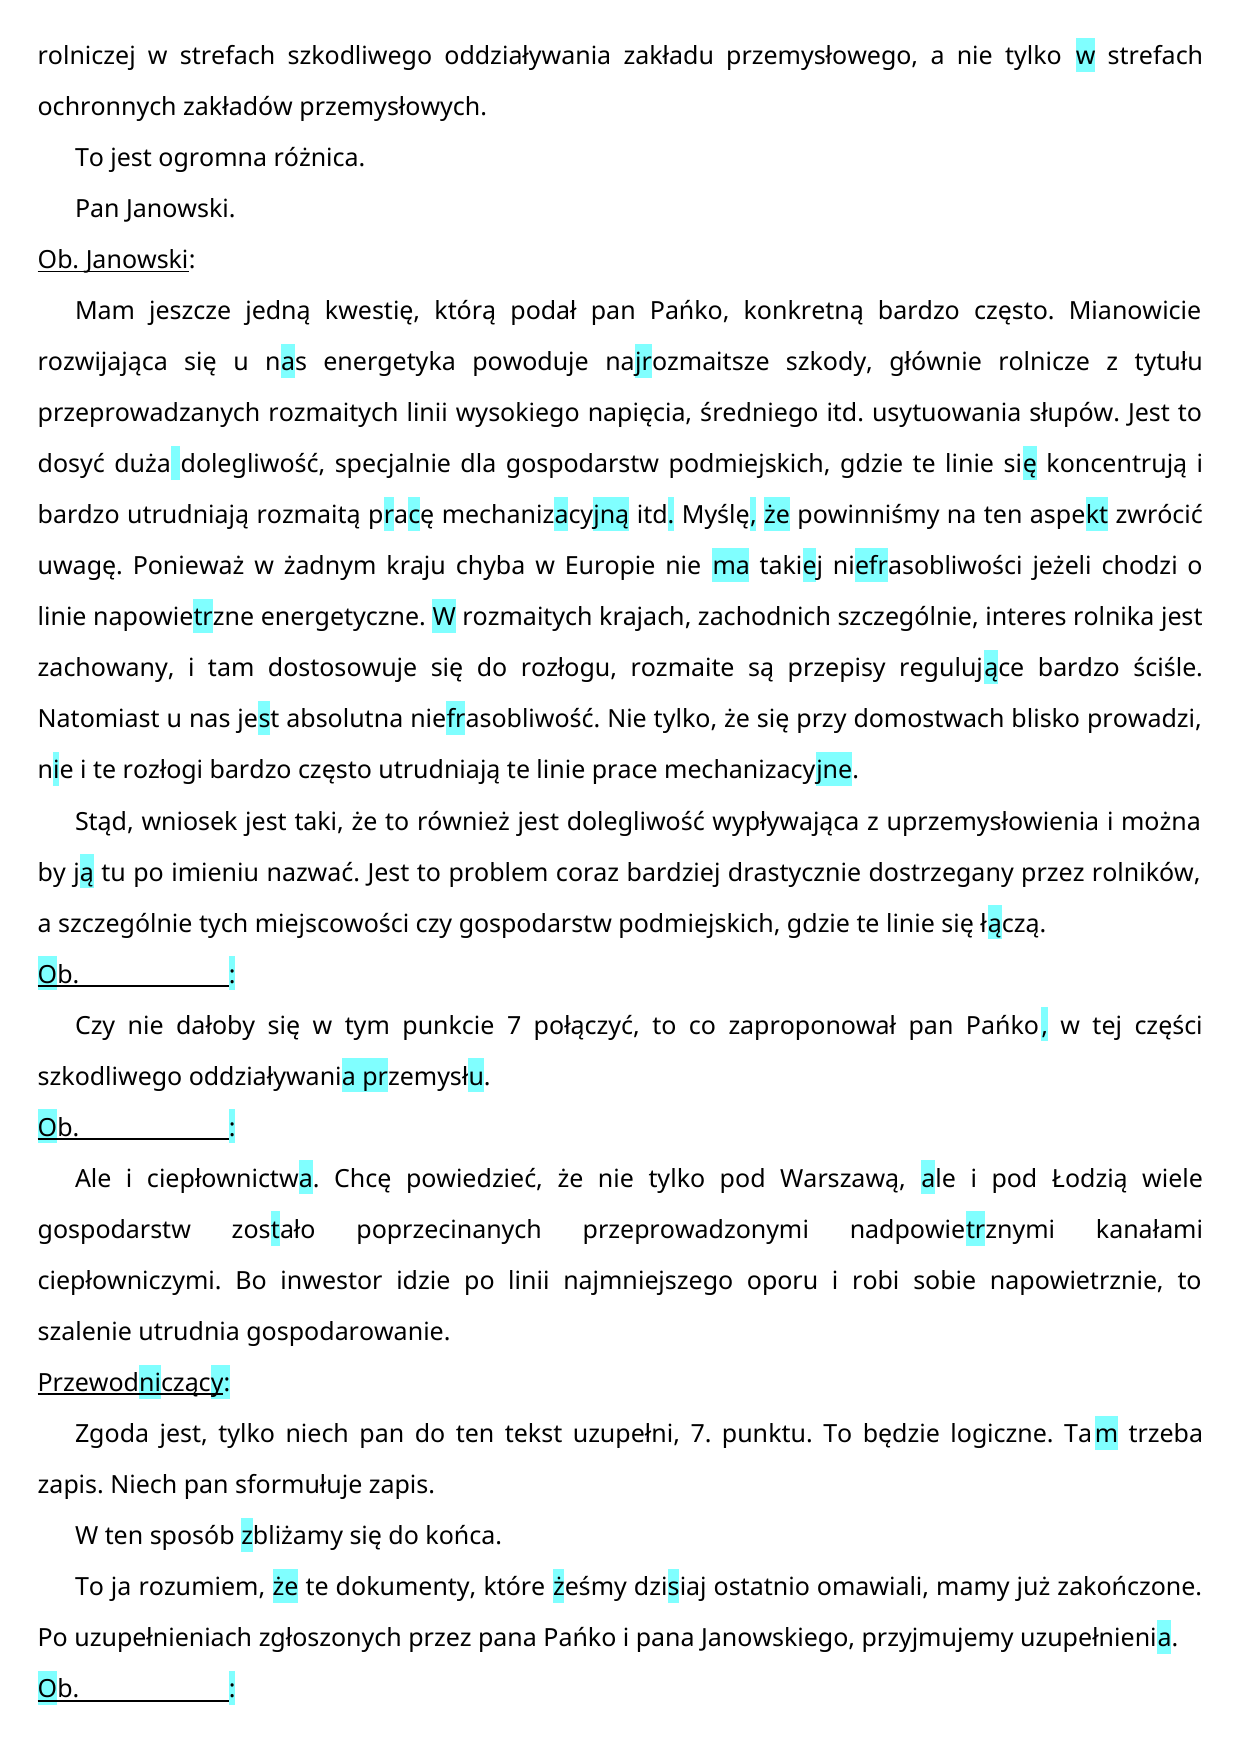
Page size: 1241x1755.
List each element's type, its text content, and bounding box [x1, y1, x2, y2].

text To jest ogromna różnica. [37, 139, 1203, 174]
text Czy nie dałoby się w tym punkcie 7 połączyć, to co zaproponował pan Pańko, w tej części szkodliwego oddziaływania przemysłu. [37, 1007, 1203, 1092]
text Przewodniczący: [37, 1364, 1203, 1399]
text Ob. : [37, 1109, 1203, 1143]
text To ja rozumiem, że te dokumenty, które żeśmy dzisiaj ostatnio omawiali, mamy już zakończone. Po uzupełnieniach zgłoszonych przez pana Pańko i pana Janowskiego, przyjmujemy uzupełnienia. [37, 1569, 1203, 1654]
text Ob. : [37, 1671, 1203, 1705]
text Mam jeszcze jedną kwestię, którą podał pan Pańko, konkretną bardzo często. Mianowicie rozwijająca się u nas energetyka powoduje najrozmaitsze szkody, głównie rolnicze z tytułu przeprowadzanych rozmaitych linii wysokiego napięcia, średniego itd. usytuowania słupów. Jest to dosyć duża dolegliwość, specjalnie dla gospodarstw podmiejskich, gdzie te linie się koncentrują i bardzo utrudniają rozmaitą pracę mechanizacyjną itd. Myślę, że powinniśmy na ten aspekt zwrócić uwagę. Ponieważ w żadnym kraju chyba w Europie nie ma takiej niefrasobliwości jeżeli chodzi o linie napowietrzne energetyczne. W rozmaitych krajach, zachodnich szczególnie, interes rolnika jest zachowany, i tam dostosowuje się do rozłogu, rozmaite są przepisy regulujące bardzo ściśle. Natomiast u nas jest absolutna niefrasobliwość. Nie tylko, że się przy domostwach blisko prowadzi, nie i te rozłogi bardzo często utrudniają te linie prace mechanizacyjne. [37, 293, 1203, 786]
text Stąd, wniosek jest taki, że to również jest dolegliwość wypływająca z uprzemysłowienia i można by ją tu po imieniu nazwać. Jest to problem coraz bardziej drastycznie dostrzegany przez rolników, a szczególnie tych miejscowości czy gospodarstw podmiejskich, gdzie te linie się łączą. [37, 803, 1203, 939]
text Ob. : [37, 956, 1203, 990]
text Ale i ciepłownictwa. Chcę powiedzieć, że nie tylko pod Warszawą, ale i pod Łodzią wiele gospodarstw zostało poprzecinanych przeprowadzonymi nadpowietrznymi kanałami ciepłowniczymi. Bo inwestor idzie po linii najmniejszego oporu i robi sobie napowietrznie, to szalenie utrudnia gospodarowanie. [37, 1160, 1203, 1348]
text W ten sposób zbliżamy się do końca. [37, 1518, 1203, 1552]
text rolniczej w strefach szkodliwego oddziaływania zakładu przemysłowego, a nie tylko w strefach ochronnych zakładów przemysłowych. [37, 37, 1203, 123]
text Pan Janowski. [37, 191, 1203, 225]
text Zgoda jest, tylko niech pan do ten tekst uzupełni, 7. punktu. To będzie logiczne. Tam trzeba zapis. Niech pan sformułuje zapis. [37, 1416, 1203, 1501]
text Ob. Janowski: [37, 242, 1203, 276]
